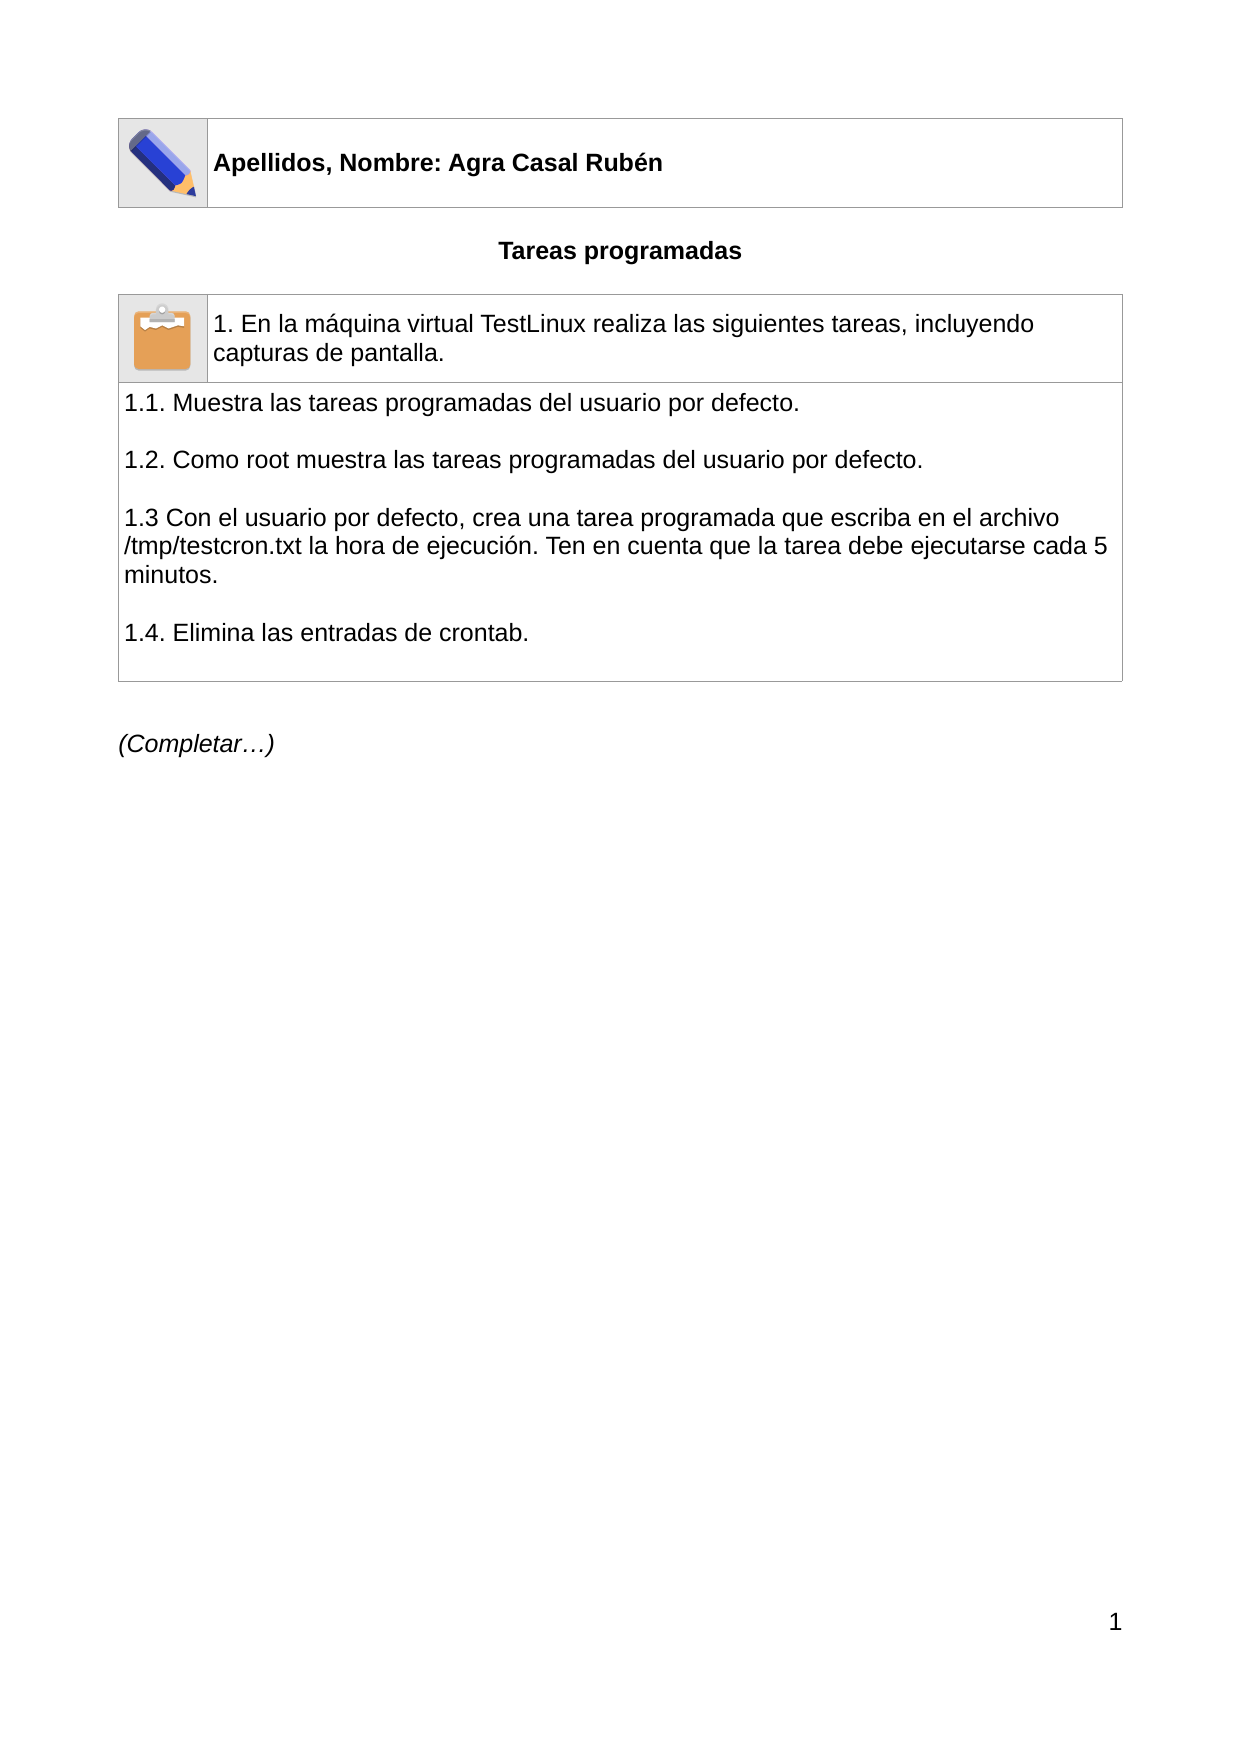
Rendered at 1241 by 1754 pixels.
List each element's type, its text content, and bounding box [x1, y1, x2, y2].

table_header 1. En la máquina virtual TestLinux realiza las siguientes tareas, incluyendo capturas de pantalla. [208, 295, 1122, 382]
table_header [119, 295, 207, 382]
text Tareas programadas [118, 236, 1122, 265]
table_cell 1.1. Muestra las tareas programadas del usuario por defecto. 1.2. Como root muestra las tareas programadas del usuario por defecto. 1.3 Con el usuario por defecto, crea una tarea programada que escriba en el archivo /tmp/testcron.txt la hora de ejecución. Ten en cuenta que la tarea debe ejecutarse cada 5 minutos. 1.4. Elimina las entradas de crontab. [119, 383, 1122, 681]
table_header [119, 119, 207, 207]
text (Completar…) [118, 729, 1122, 757]
table_header Apellidos, Nombre: Agra Casal Rubén [208, 119, 1122, 207]
